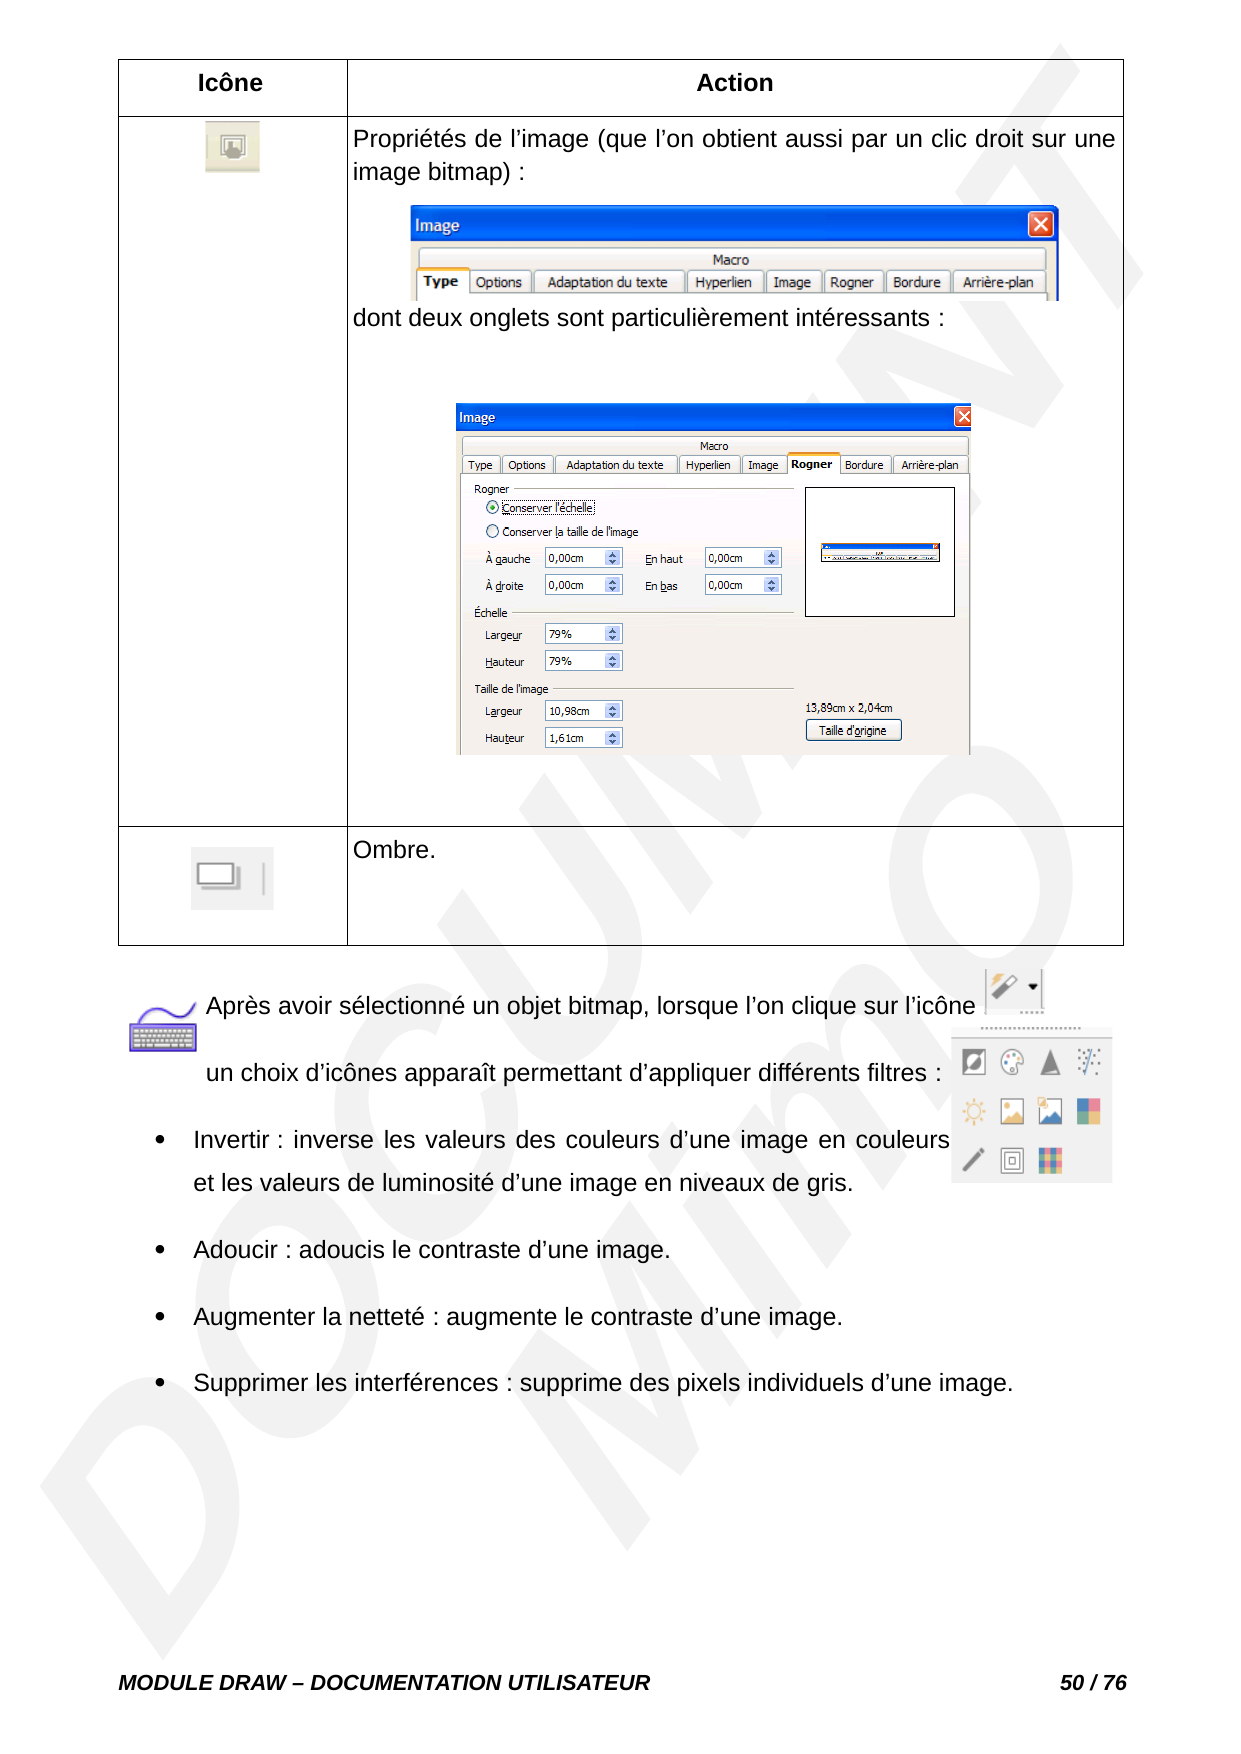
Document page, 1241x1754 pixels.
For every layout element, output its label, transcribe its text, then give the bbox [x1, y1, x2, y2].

table_cell Propriétés de l’image (que l’on obtient aussi par un clic droit sur une image bitmap) : dont deux onglets sont particulièrement intéressants : [348, 117, 1123, 826]
text Après avoir sélectionné un objet bitmap, lorsque l’on clique sur l’icône [118, 969, 1122, 1020]
table_cell [119, 117, 347, 826]
list Adoucir : adoucis le contraste d’une image. [156, 1234, 1122, 1263]
list Invertir : inverse les valeurs des couleurs d’une image en couleurs et les valeurs de luminosité d’une image en niveaux de gris. [156, 1124, 1122, 1197]
picture [410, 205, 1059, 301]
picture [951, 1027, 1113, 1183]
picture [125, 991, 200, 1066]
picture [456, 403, 971, 755]
picture [984, 969, 1045, 1015]
table_cell [119, 827, 347, 945]
text un choix d’icônes apparaît permettant d’appliquer différents filtres : [118, 1058, 951, 1087]
list Augmenter la netteté : augmente le contraste d’une image. [156, 1301, 1122, 1330]
picture [191, 847, 274, 910]
list Supprimer les interférences : supprime des pixels individuels d’une image. [156, 1368, 1122, 1397]
picture [205, 121, 260, 173]
table_header Action [348, 60, 1123, 116]
table_cell Ombre. [348, 827, 1123, 945]
table_header Icône [119, 60, 347, 116]
